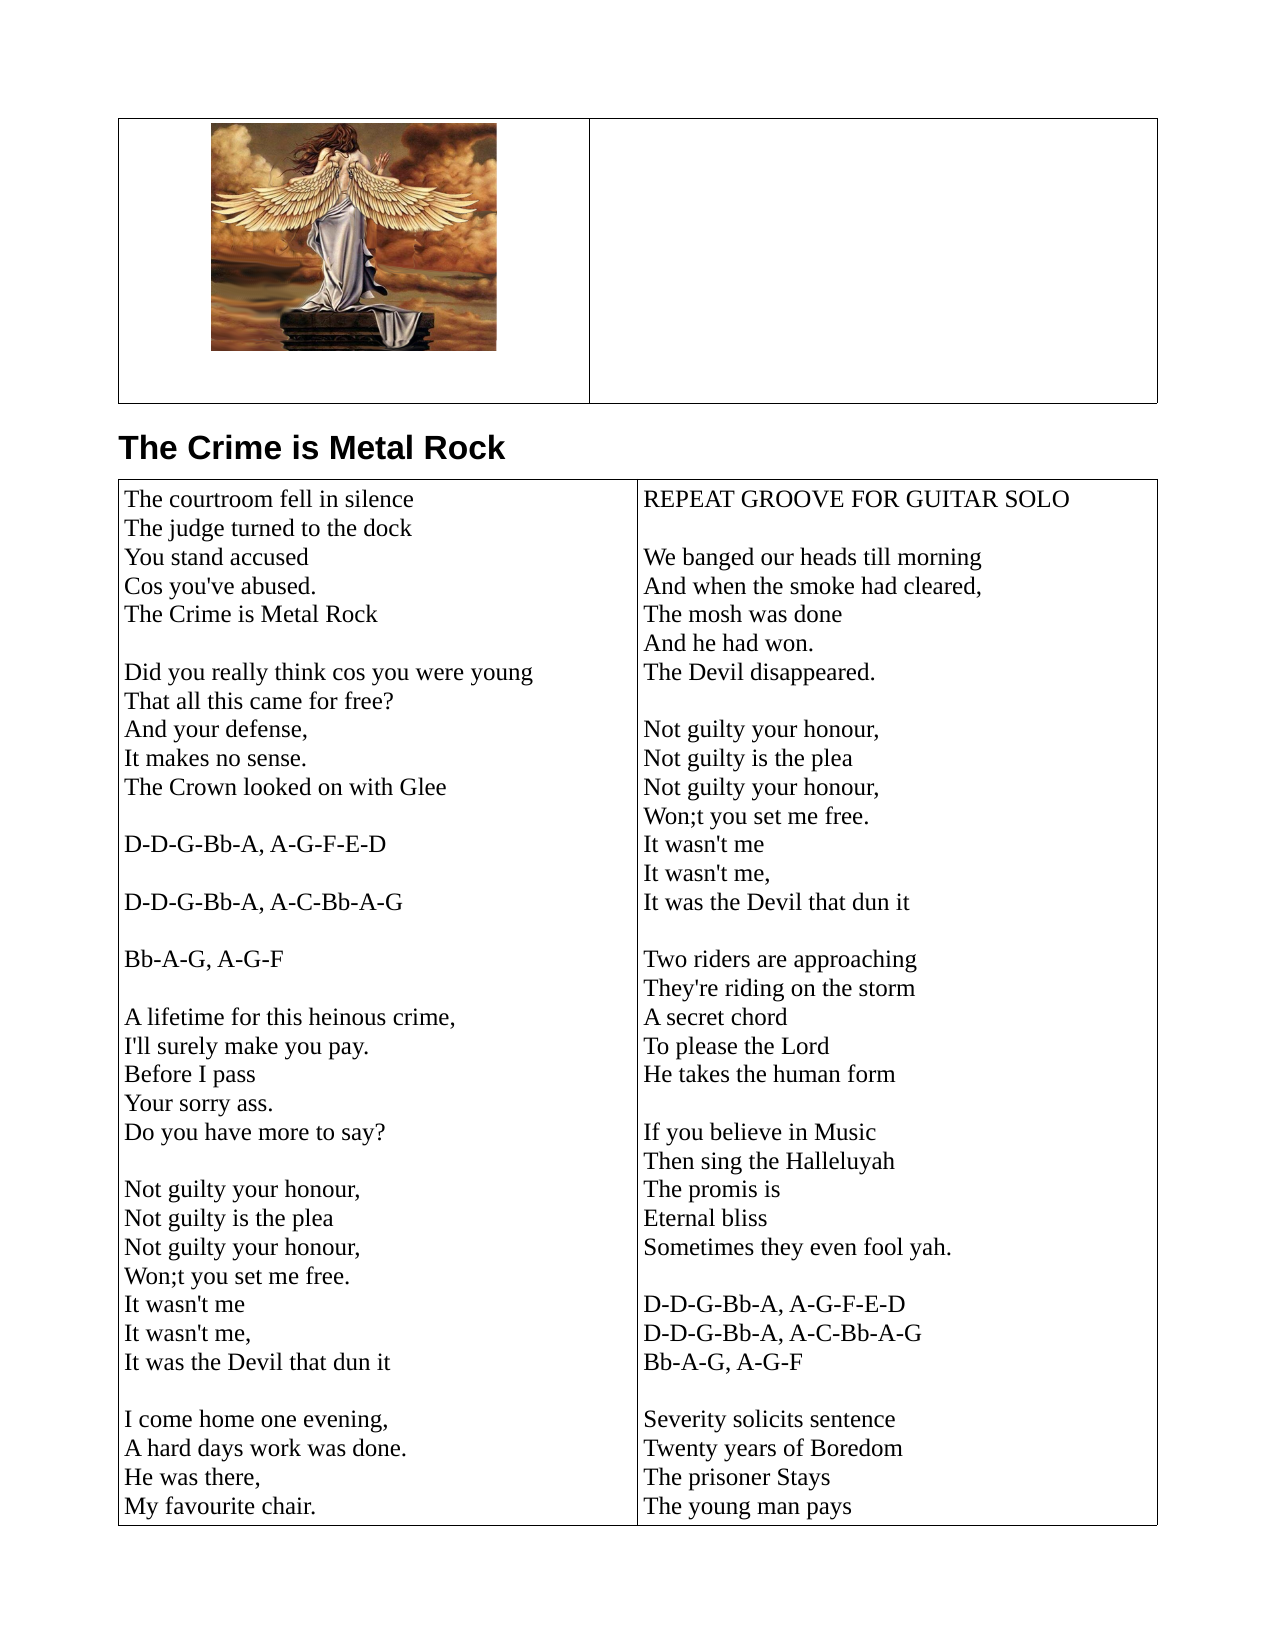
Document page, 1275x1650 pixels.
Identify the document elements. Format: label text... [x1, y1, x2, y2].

table_header [119, 119, 589, 402]
picture [211, 123, 497, 351]
table_header [590, 119, 1157, 402]
table_header The courtroom fell in silence The judge turned to the dock You stand accused Cos you've abused. The Crime is Metal Rock Did you really think cos you were young That all this came for free? And your defense, It makes no sense. The Crown looked on with Glee D-D-G-Bb-A, A-G-F-E-D D-D-G-Bb-A, A-C-Bb-A-G Bb-A-G, A-G-F A lifetime for this heinous crime, I'll surely make you pay. Before I pass Your sorry ass. Do you have more to say? Not guilty your honour, Not guilty is the plea Not guilty your honour, Won;t you set me free. It wasn't me It wasn't me, It was the Devil that dun it I come home one evening, A hard days work was done. He was there, My favourite chair. [119, 480, 637, 1525]
table_header REPEAT GROOVE FOR GUITAR SOLO We banged our heads till morning And when the smoke had cleared, The mosh was done And he had won. The Devil disappeared. Not guilty your honour, Not guilty is the plea Not guilty your honour, Won;t you set me free. It wasn't me It wasn't me, It was the Devil that dun it Two riders are approaching They're riding on the storm A secret chord To please the Lord He takes the human form If you believe in Music Then sing the Halleluyah The promis is Eternal bliss Sometimes they even fool yah. D-D-G-Bb-A, A-G-F-E-D D-D-G-Bb-A, A-C-Bb-A-G Bb-A-G, A-G-F Severity solicits sentence Twenty years of Boredom The prisoner Stays The young man pays [638, 480, 1157, 1525]
subtitle The Crime is Metal Rock [118, 427, 1157, 466]
